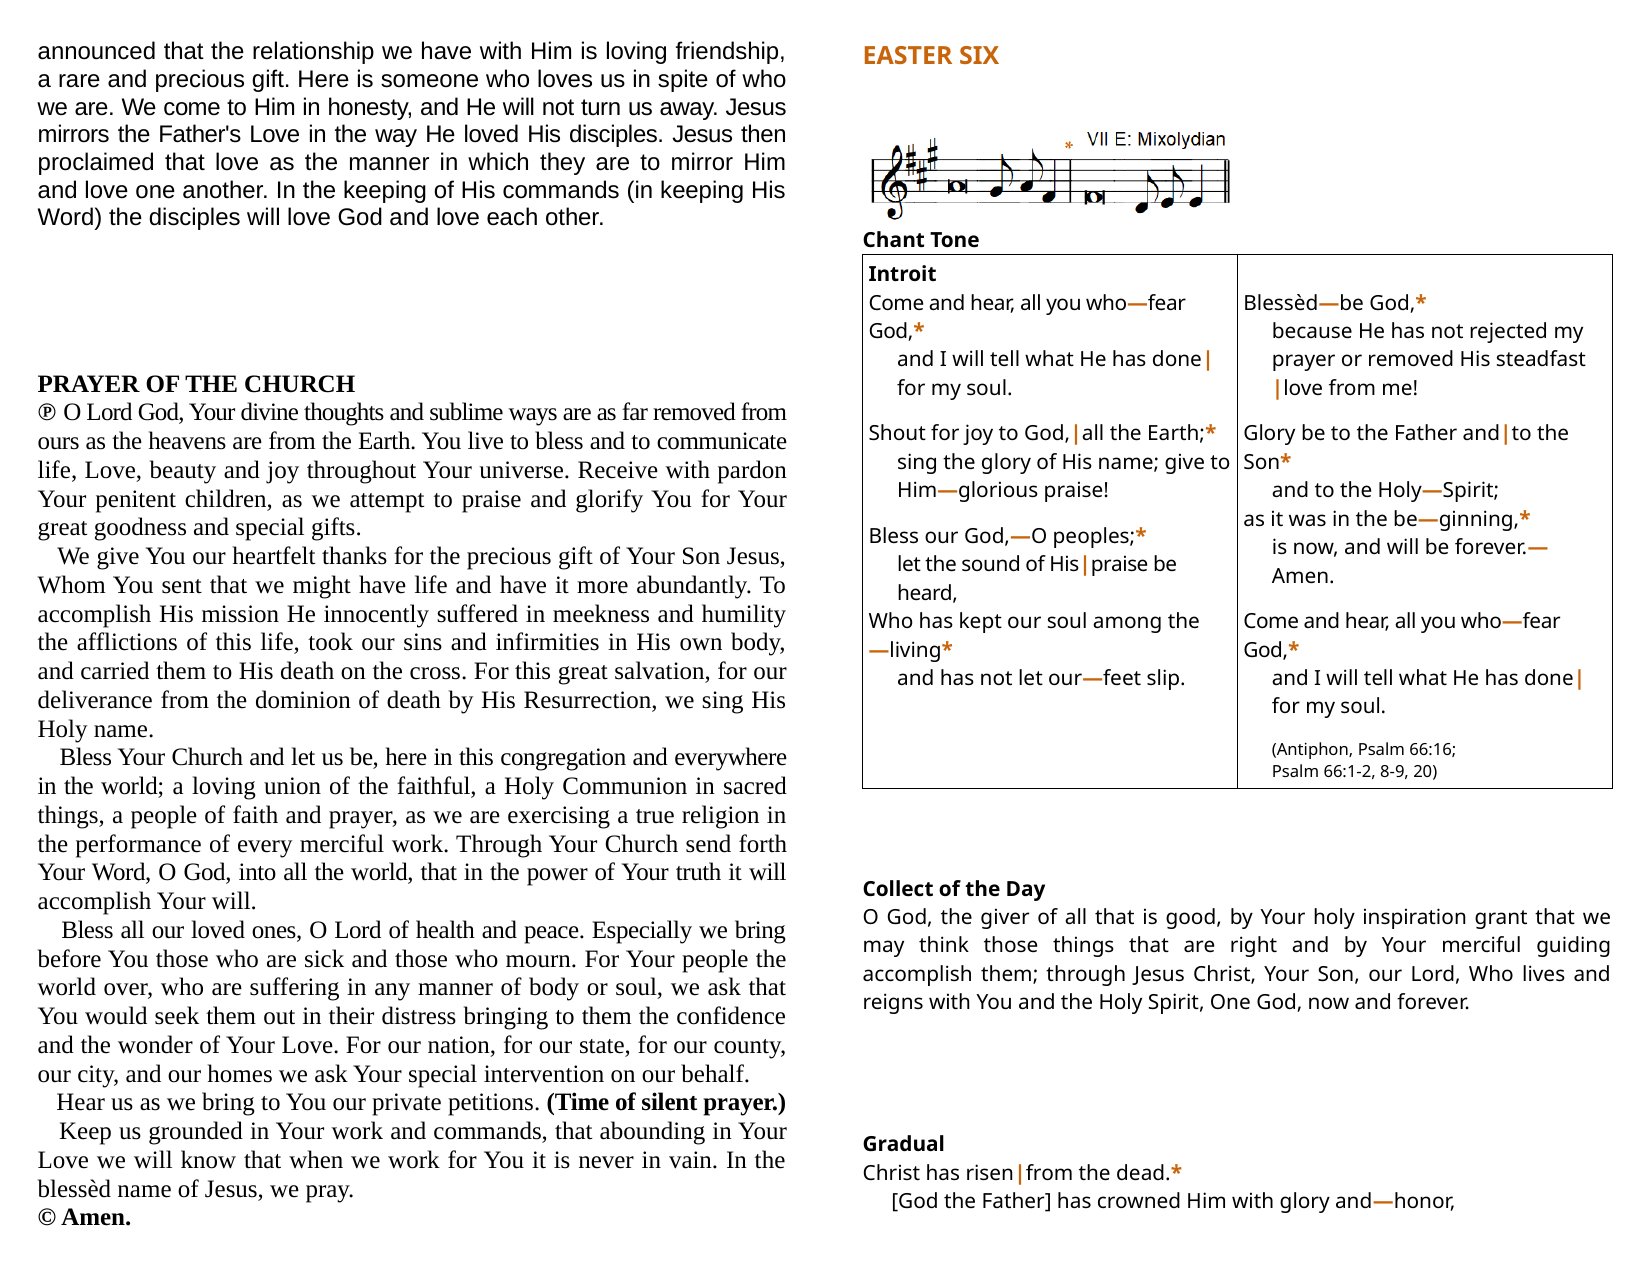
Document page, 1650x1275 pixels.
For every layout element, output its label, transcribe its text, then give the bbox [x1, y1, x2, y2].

text We give You our heartfelt thanks for the precious gift of Your Son Jesus, Whom You sent that we might have life and have it more abundantly. To accomplish His mission He innocently suffered in meekness and humility the afflictions of this life, took our sins and infirmities in His own body, and carried them to His death on the cross. For this great salvation, for our deliverance from the dominion of death by His Resurrection, we sing His Holy name. [37, 541, 787, 742]
text Gradual [862, 1129, 1612, 1158]
text Bless all our loved ones, O Lord of health and peace. Especially we bring before You those who are sick and those who mourn. For Your people the world over, who are suffering in any manner of body or soul, we ask that You would seek them out in their distress bringing to them the confidence and the wonder of Your Love. For our nation, for our state, for our county, our city, and our homes we ask Your special intervention on our behalf. [37, 915, 787, 1087]
text EASTER SIX [862, 37, 1612, 72]
text Collect of the Day [862, 874, 1612, 902]
text PRAYER OF THE CHURCH [37, 369, 787, 397]
text Christ has risen|from the dead.* [862, 1158, 1612, 1186]
text announced that the relationship we have with Him is loving friendship, a rare and precious gift. Here is someone who loves us in spite of who we are. We come to Him in honesty, and He will not turn us away. Jesus mirrors the Father's Love in the way He loved His disciples. Jesus then proclaimed that love as the manner in which they are to mirror Him and love one another. In the keeping of His commands (in keeping His Word) the disciples will love God and love each other. [37, 37, 787, 231]
text [God the Father] has crowned Him with glory and—honor, [891, 1186, 1612, 1215]
text Hear us as we bring to You our private petitions. (Time of silent prayer.) [37, 1087, 787, 1116]
text © Amen. [37, 1202, 787, 1231]
table_header Introit Come and hear, all you who—fear God,* and I will tell what He has done|for my soul. Shout for joy to God,|all the Earth;* sing the glory of His name; give to Him—glorious praise! Bless our God,—O peoples;* let the sound of His|praise be heard, Who has kept our soul among the —living* and has not let our—feet slip. [863, 255, 1237, 788]
table_header Blessèd—be God,* because He has not rejected my prayer or removed His steadfast |love from me! Glory be to the Father and|to the Son* and to the Holy—Spirit; as it was in the be—ginning,* is now, and will be forever.—Amen. Come and hear, all you who—fear God,* and I will tell what He has done|for my soul. (Antiphon, Psalm 66:16; Psalm 66:1-2, 8-9, 20) [1238, 255, 1612, 788]
text ℗ O Lord God, Your divine thoughts and sublime ways are as far removed from ours as the heavens are from the Earth. You live to bless and to communicate life, Love, beauty and joy throughout Your universe. Receive with pardon Your penitent children, as we attempt to praise and glorify You for Your great goodness and special gifts. [37, 397, 787, 541]
text Bless Your Church and let us be, here in this congregation and everywhere in the world; a loving union of the faithful, a Holy Communion in sacred things, a people of faith and prayer, as we are exercising a true religion in the performance of every merciful work. Through Your Church send forth Your Word, O God, into all the world, that in the power of Your truth it will accomplish Your will. [37, 742, 787, 915]
text Chant Tone [862, 100, 1612, 253]
text O God, the giver of all that is good, by Your holy inspiration grant that we may think those things that are right and by Your merciful guiding accomplish them; through Jesus Christ, Your Son, our Lord, Who lives and reigns with You and the Holy Spirit, One God, now and forever. [862, 902, 1612, 1016]
picture [868, 126, 1232, 225]
text Keep us grounded in Your work and commands, that abounding in Your Love we will know that when we work for You it is never in vain. In the blessèd name of Jesus, we pray. [37, 1116, 787, 1202]
